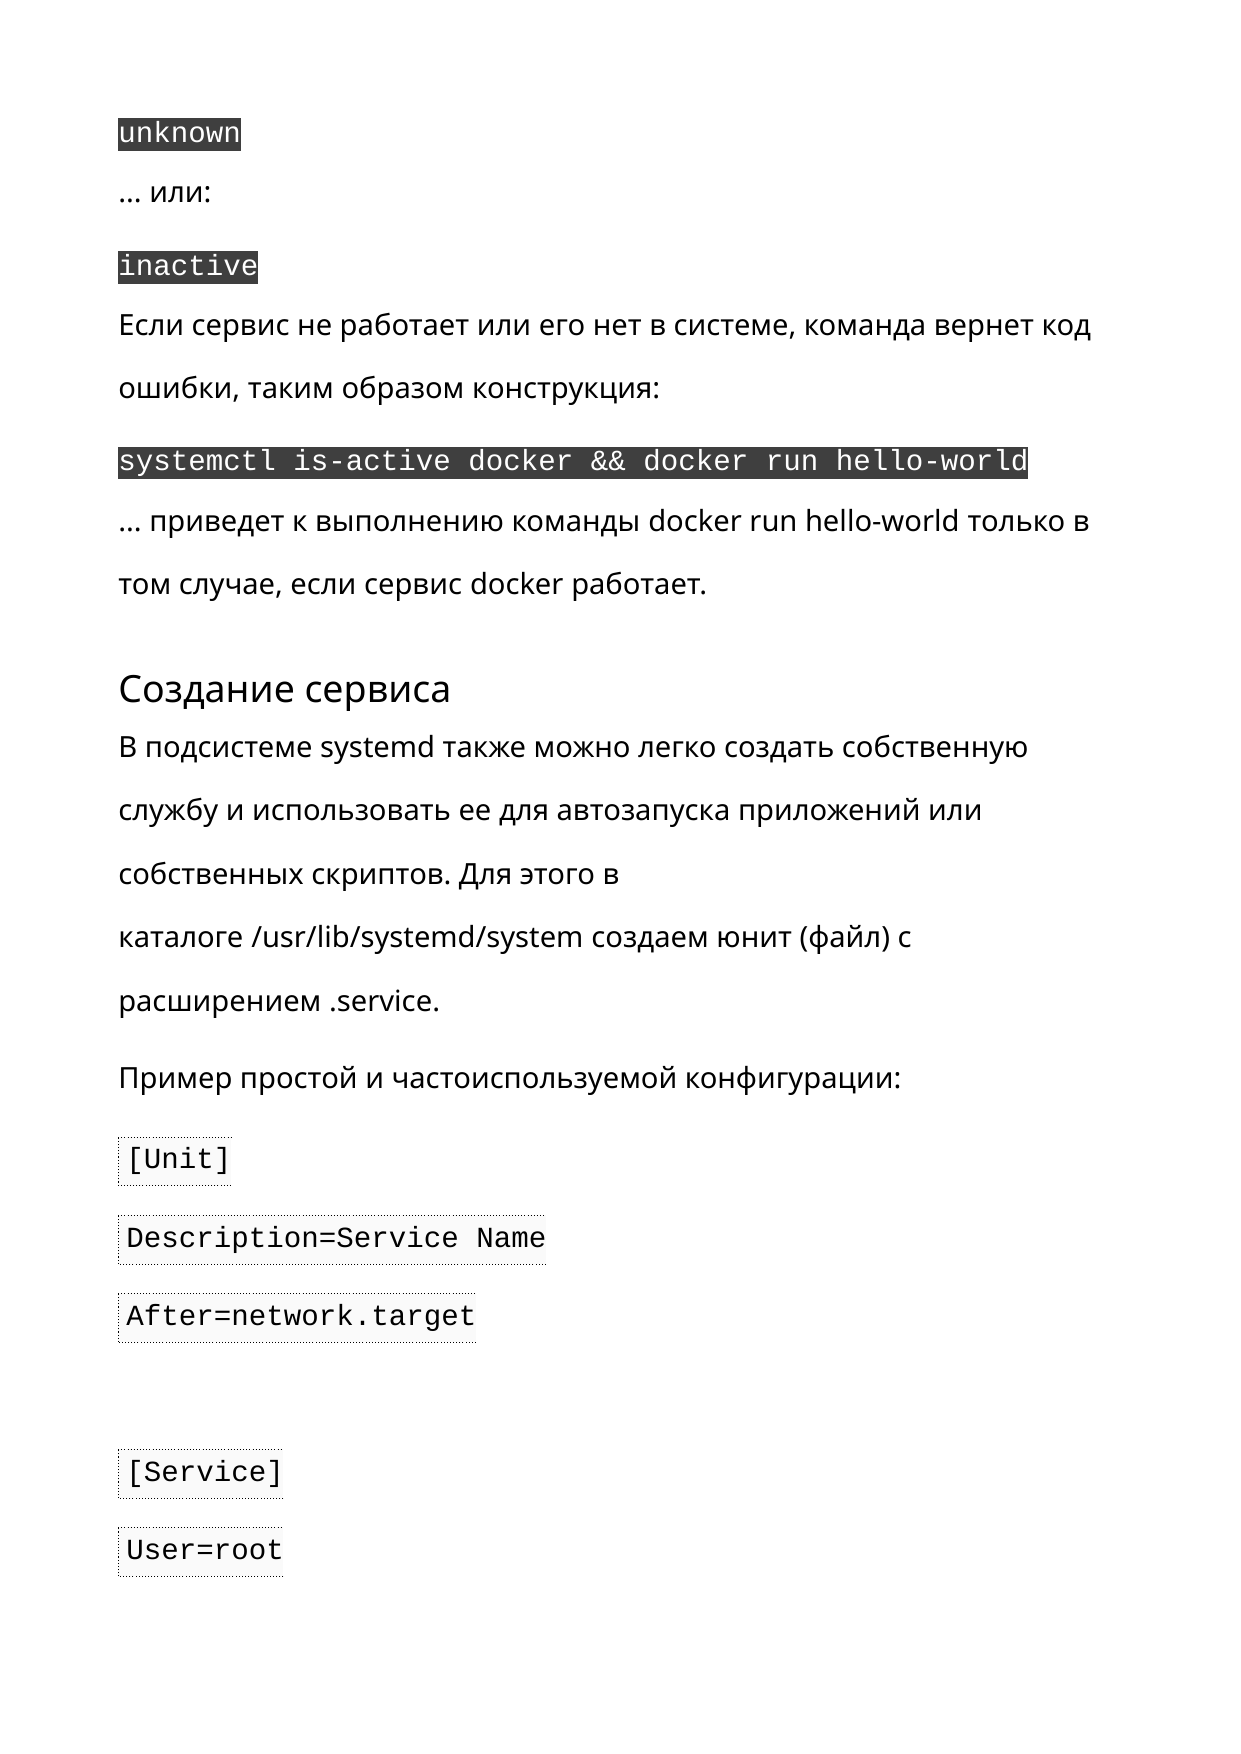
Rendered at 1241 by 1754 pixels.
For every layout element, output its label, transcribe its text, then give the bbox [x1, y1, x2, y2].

text systemctl is-active docker && docker run hello-world [118, 447, 1122, 479]
text Пример простой и частоиспользуемой конфигурации: [118, 1058, 1122, 1097]
text [Unit] Description=Service Name After=network.target [Service] User=root [118, 1137, 1122, 1576]
subtitle Создание сервиса [118, 662, 1122, 713]
text inactive [118, 251, 1122, 284]
text unknown [118, 118, 1122, 151]
text ... или: [118, 172, 1122, 211]
text Если сервис не работает или его нет в системе, команда вернет код ошибки, таким образом конструкция: [118, 304, 1122, 407]
text ... приведет к выполнению команды docker run hello-world только в том случае, если сервис docker работает. [118, 500, 1122, 603]
text В подсистеме systemd также можно легко создать собственную службу и использовать ее для автозапуска приложений или собственных скриптов. Для этого в каталоге /usr/lib/systemd/system создаем юнит (файл) с расширением .service. [118, 726, 1122, 1019]
